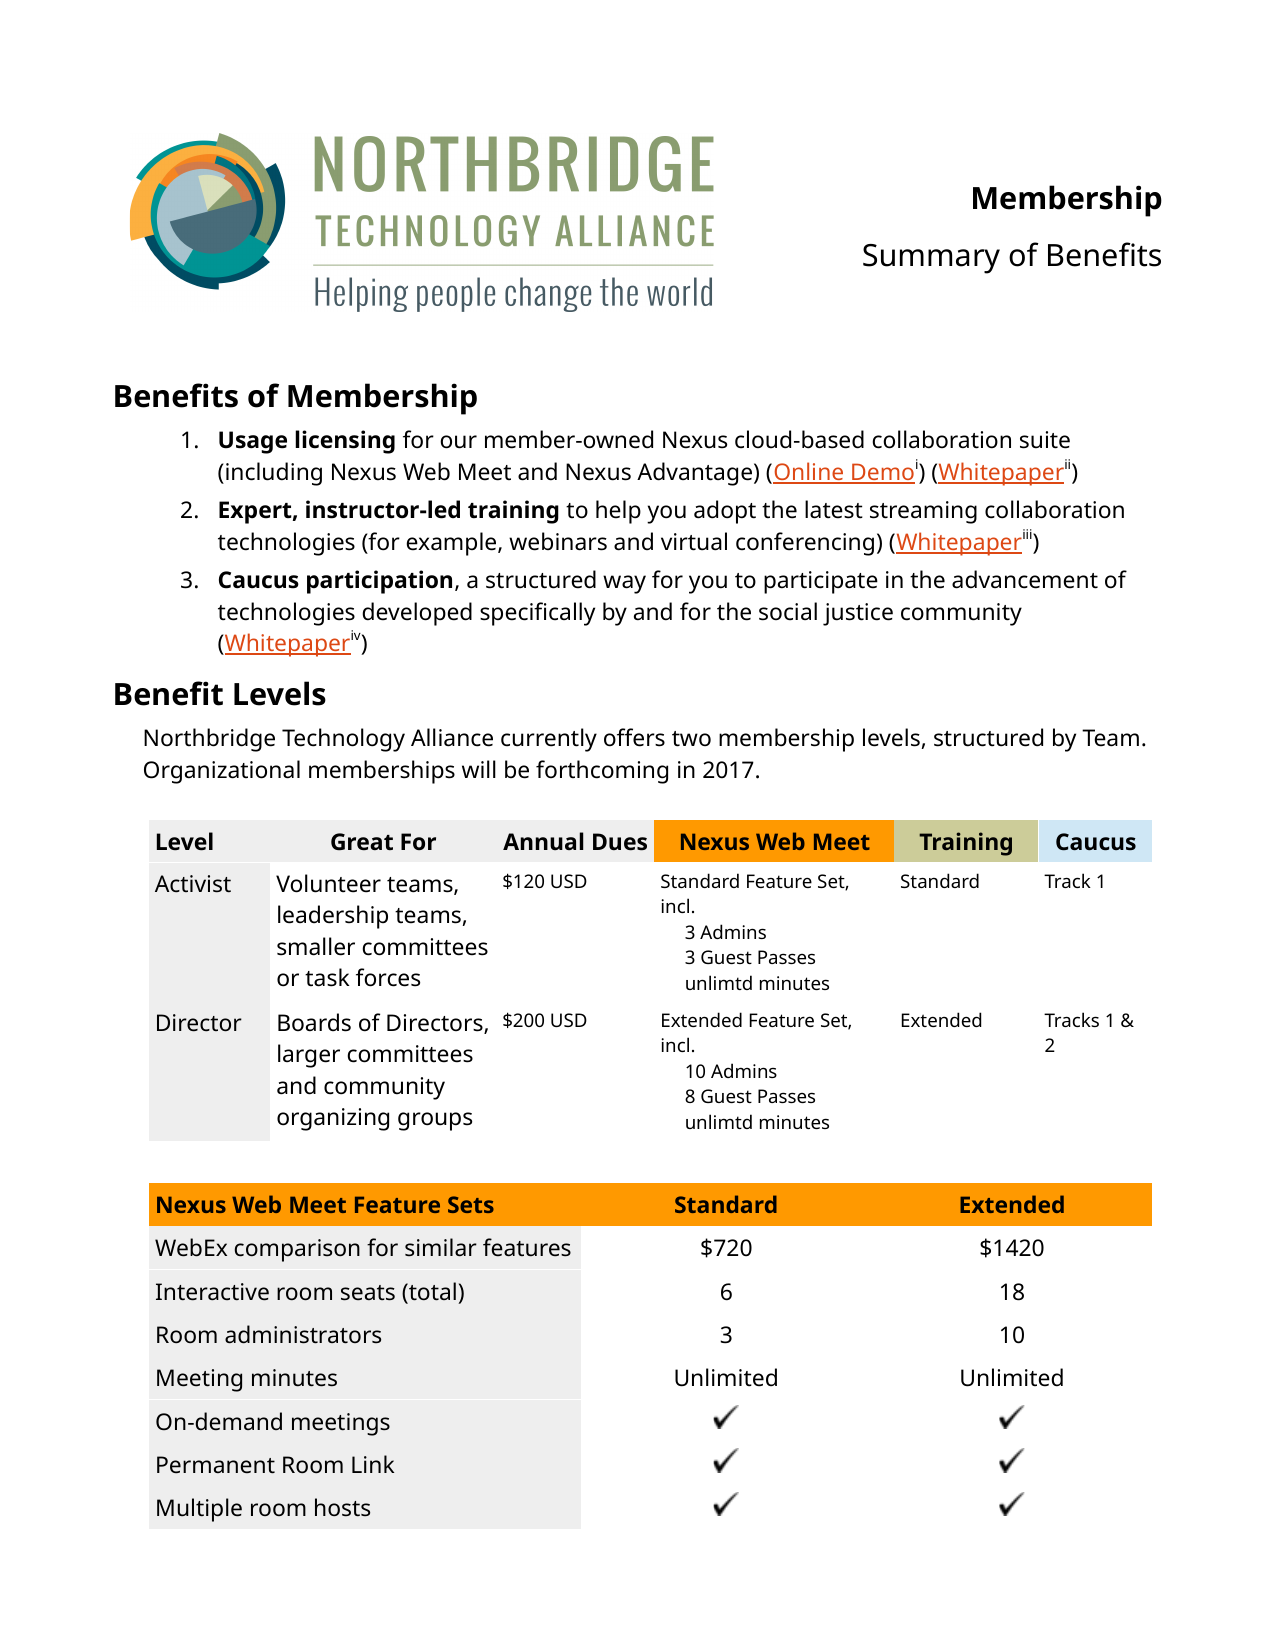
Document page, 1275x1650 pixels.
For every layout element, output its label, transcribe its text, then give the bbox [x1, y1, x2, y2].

subtitle Benefit Levels [112, 673, 1162, 715]
table_cell [581, 1400, 871, 1443]
subtitle Benefits of Membership [112, 375, 1162, 417]
table_cell Room administrators [149, 1313, 581, 1356]
table_header Great For [270, 820, 496, 862]
picture [713, 1405, 739, 1429]
table_cell Extended Feature Set, incl. 10 Admins 8 Guest Passes unlimtd minutes [654, 1001, 894, 1141]
picture [999, 1448, 1025, 1473]
picture [713, 1448, 739, 1473]
table_header Standard [581, 1183, 871, 1226]
table_cell $120 USD [496, 863, 654, 1001]
table_cell Tracks 1 & 2 [1039, 1001, 1152, 1141]
table_header Annual Dues [496, 820, 654, 862]
table_header Training [894, 820, 1038, 862]
table_cell Activist [149, 863, 270, 1001]
table_cell [581, 1473, 871, 1486]
table_cell [581, 1486, 871, 1529]
table_cell $720 [581, 1226, 871, 1269]
picture [129, 133, 714, 312]
table_cell WebEx comparison for similar features [149, 1226, 581, 1269]
table_header Nexus Web Meet [654, 820, 894, 862]
table_cell Meeting minutes [149, 1356, 581, 1399]
table_cell [581, 1443, 871, 1472]
table_cell [871, 1400, 1152, 1443]
table_cell Unlimited [581, 1356, 871, 1399]
table_cell [871, 1443, 1152, 1472]
table_cell Permanent Room Link [149, 1443, 581, 1486]
table_cell Extended [894, 1001, 1038, 1141]
table_cell 6 [581, 1270, 871, 1313]
table_cell Multiple room hosts [149, 1486, 581, 1529]
table_header Level [149, 820, 270, 862]
table_header Caucus [1039, 820, 1152, 862]
table_header Extended [871, 1183, 1152, 1226]
list Caucus participation, a structured way for you to participate in the advancement of technologies developed specifically by and for the social justice community (Whitepaper) [180, 564, 1162, 658]
table_cell Boards of Directors, larger committees and community organizing groups [270, 1001, 496, 1141]
picture [999, 1405, 1025, 1429]
table_cell $200 USD [496, 1001, 654, 1141]
table_cell Volunteer teams, leadership teams, smaller committees or task forces [270, 863, 496, 1001]
table_cell Standard Feature Set, incl. 3 Admins 3 Guest Passes unlimtd minutes [654, 863, 894, 1001]
table_cell Unlimited [871, 1356, 1152, 1399]
table_cell $1420 [871, 1226, 1152, 1269]
table_cell 3 [581, 1313, 871, 1356]
list Expert, instructor-led training to help you adopt the latest streaming collaboration technologies (for example, webinars and virtual conferencing) (Whitepaper) [180, 494, 1162, 557]
table_cell Interactive room seats (total) [149, 1270, 581, 1313]
table_cell [871, 1473, 1152, 1486]
table_cell On-demand meetings [149, 1400, 581, 1443]
table_cell Track 1 [1039, 863, 1152, 1001]
table_cell Director [149, 1001, 270, 1141]
list Usage licensing for our member-owned Nexus cloud-based collaboration suite (including Nexus Web Meet and Nexus Advantage) (Online Demo) (Whitepaper) [180, 424, 1162, 487]
table_header Nexus Web Meet Feature Sets [149, 1183, 581, 1226]
table_cell Standard [894, 863, 1038, 1001]
picture [999, 1492, 1025, 1516]
table_cell 18 [871, 1270, 1152, 1313]
text Northbridge Technology Alliance currently offers two membership levels, structured by Team. Organizational memberships will be forthcoming in 2017. [142, 722, 1162, 785]
table_cell [871, 1486, 1152, 1529]
picture [713, 1492, 739, 1516]
table_cell 10 [871, 1313, 1152, 1356]
